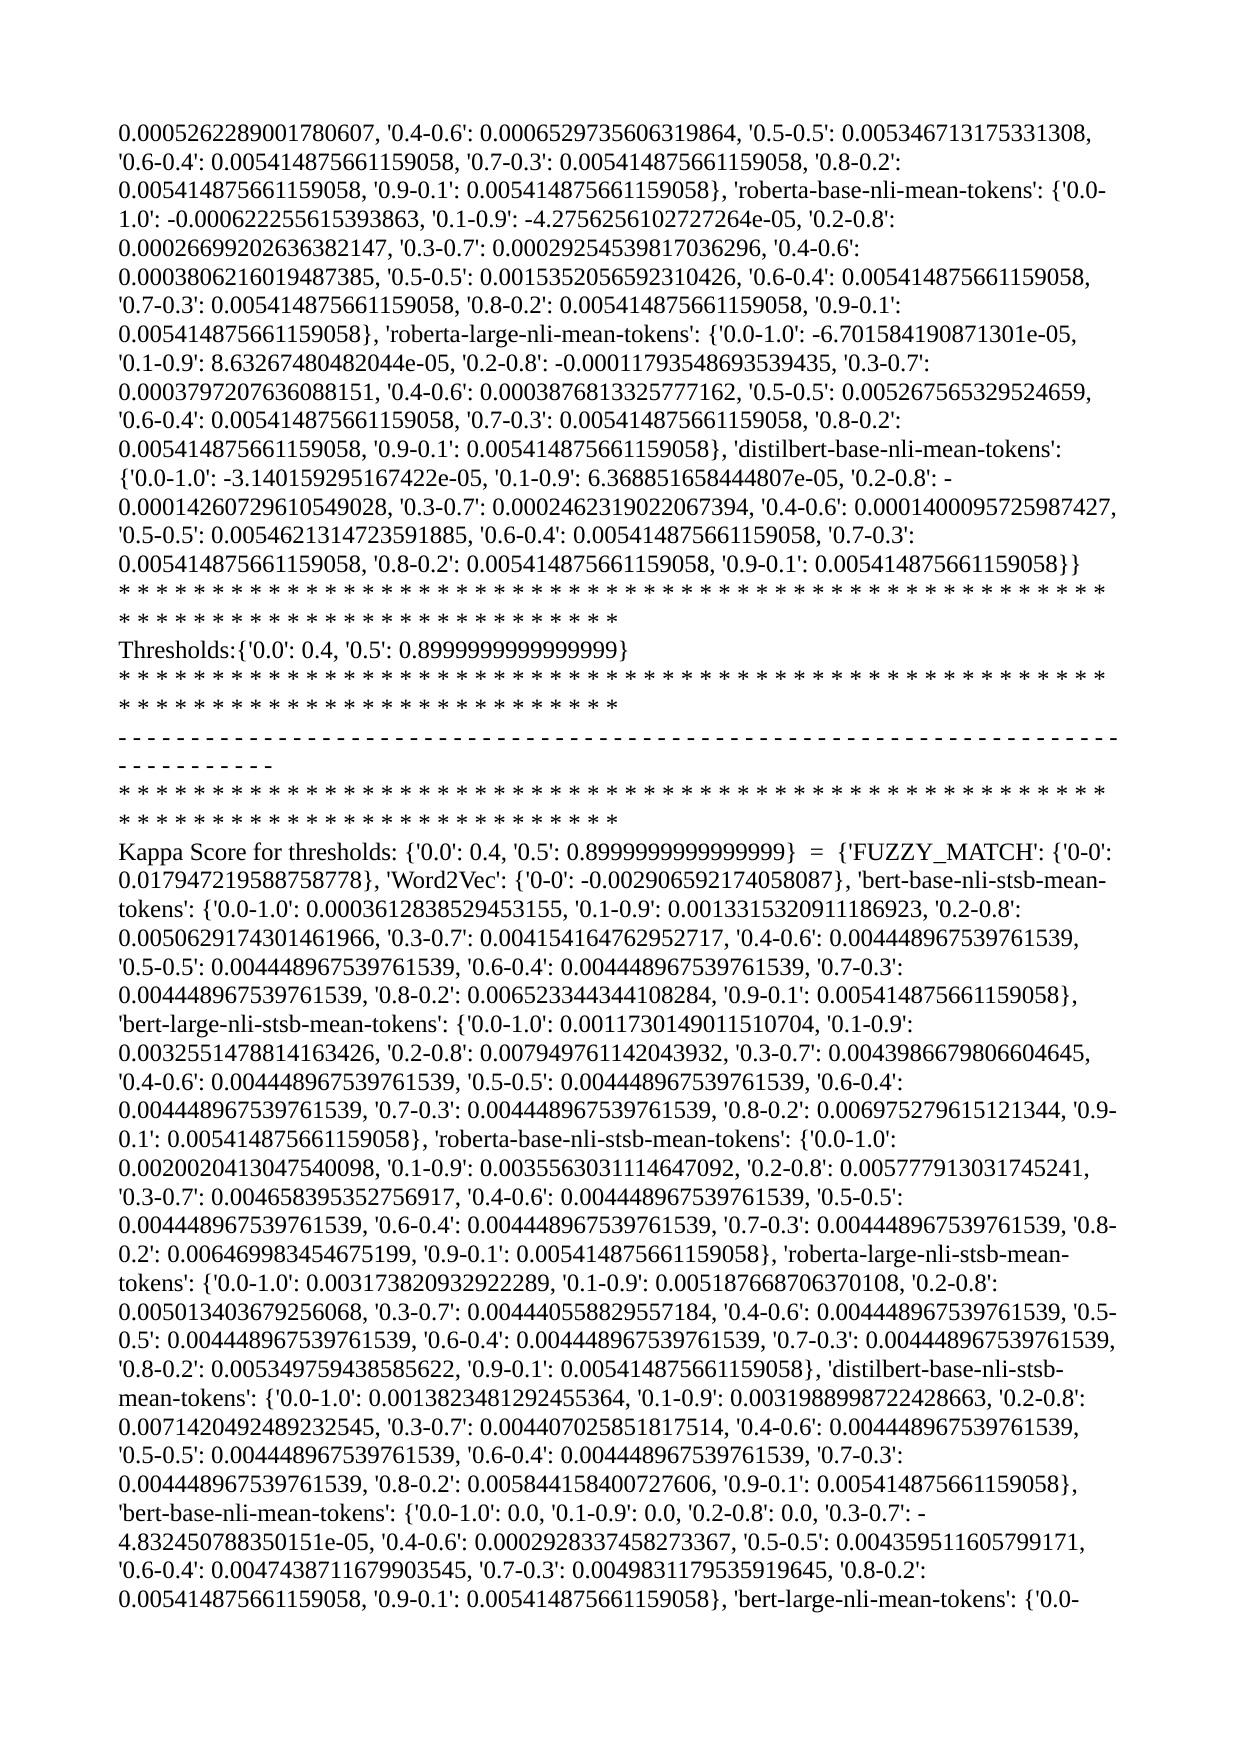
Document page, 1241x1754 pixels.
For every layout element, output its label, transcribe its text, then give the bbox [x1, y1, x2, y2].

text * * * * * * * * * * * * * * * * * * * * * * * * * * * * * * * * * * * * * * * * * * * * * * * * * * * * * * * * * * * * * * * * * * * * * * * * * * * * * * * * [118, 578, 1122, 636]
text 0.0005262289001780607, '0.4-0.6': 0.0006529735606319864, '0.5-0.5': 0.005346713175331308, '0.6-0.4': 0.005414875661159058, '0.7-0.3': 0.005414875661159058, '0.8-0.2': 0.005414875661159058, '0.9-0.1': 0.005414875661159058}, 'roberta-base-nli-mean-tokens': {'0.0-1.0': -0.000622255615393863, '0.1-0.9': -4.2756256102727264e-05, '0.2-0.8': 0.00026699202636382147, '0.3-0.7': 0.00029254539817036296, '0.4-0.6': 0.0003806216019487385, '0.5-0.5': 0.0015352056592310426, '0.6-0.4': 0.005414875661159058, '0.7-0.3': 0.005414875661159058, '0.8-0.2': 0.005414875661159058, '0.9-0.1': 0.005414875661159058}, 'roberta-large-nli-mean-tokens': {'0.0-1.0': -6.701584190871301e-05, '0.1-0.9': 8.63267480482044e-05, '0.2-0.8': -0.00011793548693539435, '0.3-0.7': 0.0003797207636088151, '0.4-0.6': 0.0003876813325777162, '0.5-0.5': 0.005267565329524659, '0.6-0.4': 0.005414875661159058, '0.7-0.3': 0.005414875661159058, '0.8-0.2': 0.005414875661159058, '0.9-0.1': 0.005414875661159058}, 'distilbert-base-nli-mean-tokens': {'0.0-1.0': -3.140159295167422e-05, '0.1-0.9': 6.368851658444807e-05, '0.2-0.8': -0.00014260729610549028, '0.3-0.7': 0.0002462319022067394, '0.4-0.6': 0.0001400095725987427, '0.5-0.5': 0.0054621314723591885, '0.6-0.4': 0.005414875661159058, '0.7-0.3': 0.005414875661159058, '0.8-0.2': 0.005414875661159058, '0.9-0.1': 0.005414875661159058}} [118, 118, 1122, 578]
text * * * * * * * * * * * * * * * * * * * * * * * * * * * * * * * * * * * * * * * * * * * * * * * * * * * * * * * * * * * * * * * * * * * * * * * * * * * * * * * * [118, 779, 1122, 837]
text - - - - - - - - - - - - - - - - - - - - - - - - - - - - - - - - - - - - - - - - - - - - - - - - - - - - - - - - - - - - - - - - - - - - - - - - - - - - - - - - [118, 722, 1122, 779]
text Kappa Score for thresholds: {'0.0': 0.4, '0.5': 0.8999999999999999} = {'FUZZY_MATCH': {'0-0': 0.017947219588758778}, 'Word2Vec': {'0-0': -0.002906592174058087}, 'bert-base-nli-stsb-mean-tokens': {'0.0-1.0': 0.0003612838529453155, '0.1-0.9': 0.0013315320911186923, '0.2-0.8': 0.0050629174301461966, '0.3-0.7': 0.004154164762952717, '0.4-0.6': 0.004448967539761539, '0.5-0.5': 0.004448967539761539, '0.6-0.4': 0.004448967539761539, '0.7-0.3': 0.004448967539761539, '0.8-0.2': 0.006523344344108284, '0.9-0.1': 0.005414875661159058}, 'bert-large-nli-stsb-mean-tokens': {'0.0-1.0': 0.0011730149011510704, '0.1-0.9': 0.0032551478814163426, '0.2-0.8': 0.007949761142043932, '0.3-0.7': 0.0043986679806604645, '0.4-0.6': 0.004448967539761539, '0.5-0.5': 0.004448967539761539, '0.6-0.4': 0.004448967539761539, '0.7-0.3': 0.004448967539761539, '0.8-0.2': 0.006975279615121344, '0.9-0.1': 0.005414875661159058}, 'roberta-base-nli-stsb-mean-tokens': {'0.0-1.0': 0.0020020413047540098, '0.1-0.9': 0.0035563031114647092, '0.2-0.8': 0.005777913031745241, '0.3-0.7': 0.004658395352756917, '0.4-0.6': 0.004448967539761539, '0.5-0.5': 0.004448967539761539, '0.6-0.4': 0.004448967539761539, '0.7-0.3': 0.004448967539761539, '0.8-0.2': 0.006469983454675199, '0.9-0.1': 0.005414875661159058}, 'roberta-large-nli-stsb-mean-tokens': {'0.0-1.0': 0.003173820932922289, '0.1-0.9': 0.005187668706370108, '0.2-0.8': 0.005013403679256068, '0.3-0.7': 0.004440558829557184, '0.4-0.6': 0.004448967539761539, '0.5-0.5': 0.004448967539761539, '0.6-0.4': 0.004448967539761539, '0.7-0.3': 0.004448967539761539, '0.8-0.2': 0.005349759438585622, '0.9-0.1': 0.005414875661159058}, 'distilbert-base-nli-stsb-mean-tokens': {'0.0-1.0': 0.0013823481292455364, '0.1-0.9': 0.0031988998722428663, '0.2-0.8': 0.0071420492489232545, '0.3-0.7': 0.004407025851817514, '0.4-0.6': 0.004448967539761539, '0.5-0.5': 0.004448967539761539, '0.6-0.4': 0.004448967539761539, '0.7-0.3': 0.004448967539761539, '0.8-0.2': 0.005844158400727606, '0.9-0.1': 0.005414875661159058}, 'bert-base-nli-mean-tokens': {'0.0-1.0': 0.0, '0.1-0.9': 0.0, '0.2-0.8': 0.0, '0.3-0.7': -4.832450788350151e-05, '0.4-0.6': 0.0002928337458273367, '0.5-0.5': 0.004359511605799171, '0.6-0.4': 0.0047438711679903545, '0.7-0.3': 0.0049831179535919645, '0.8-0.2': 0.005414875661159058, '0.9-0.1': 0.005414875661159058}, 'bert-large-nli-mean-tokens': {'0.0- [118, 837, 1122, 1613]
text Thresholds:{'0.0': 0.4, '0.5': 0.8999999999999999} [118, 636, 1122, 664]
text * * * * * * * * * * * * * * * * * * * * * * * * * * * * * * * * * * * * * * * * * * * * * * * * * * * * * * * * * * * * * * * * * * * * * * * * * * * * * * * * [118, 664, 1122, 722]
